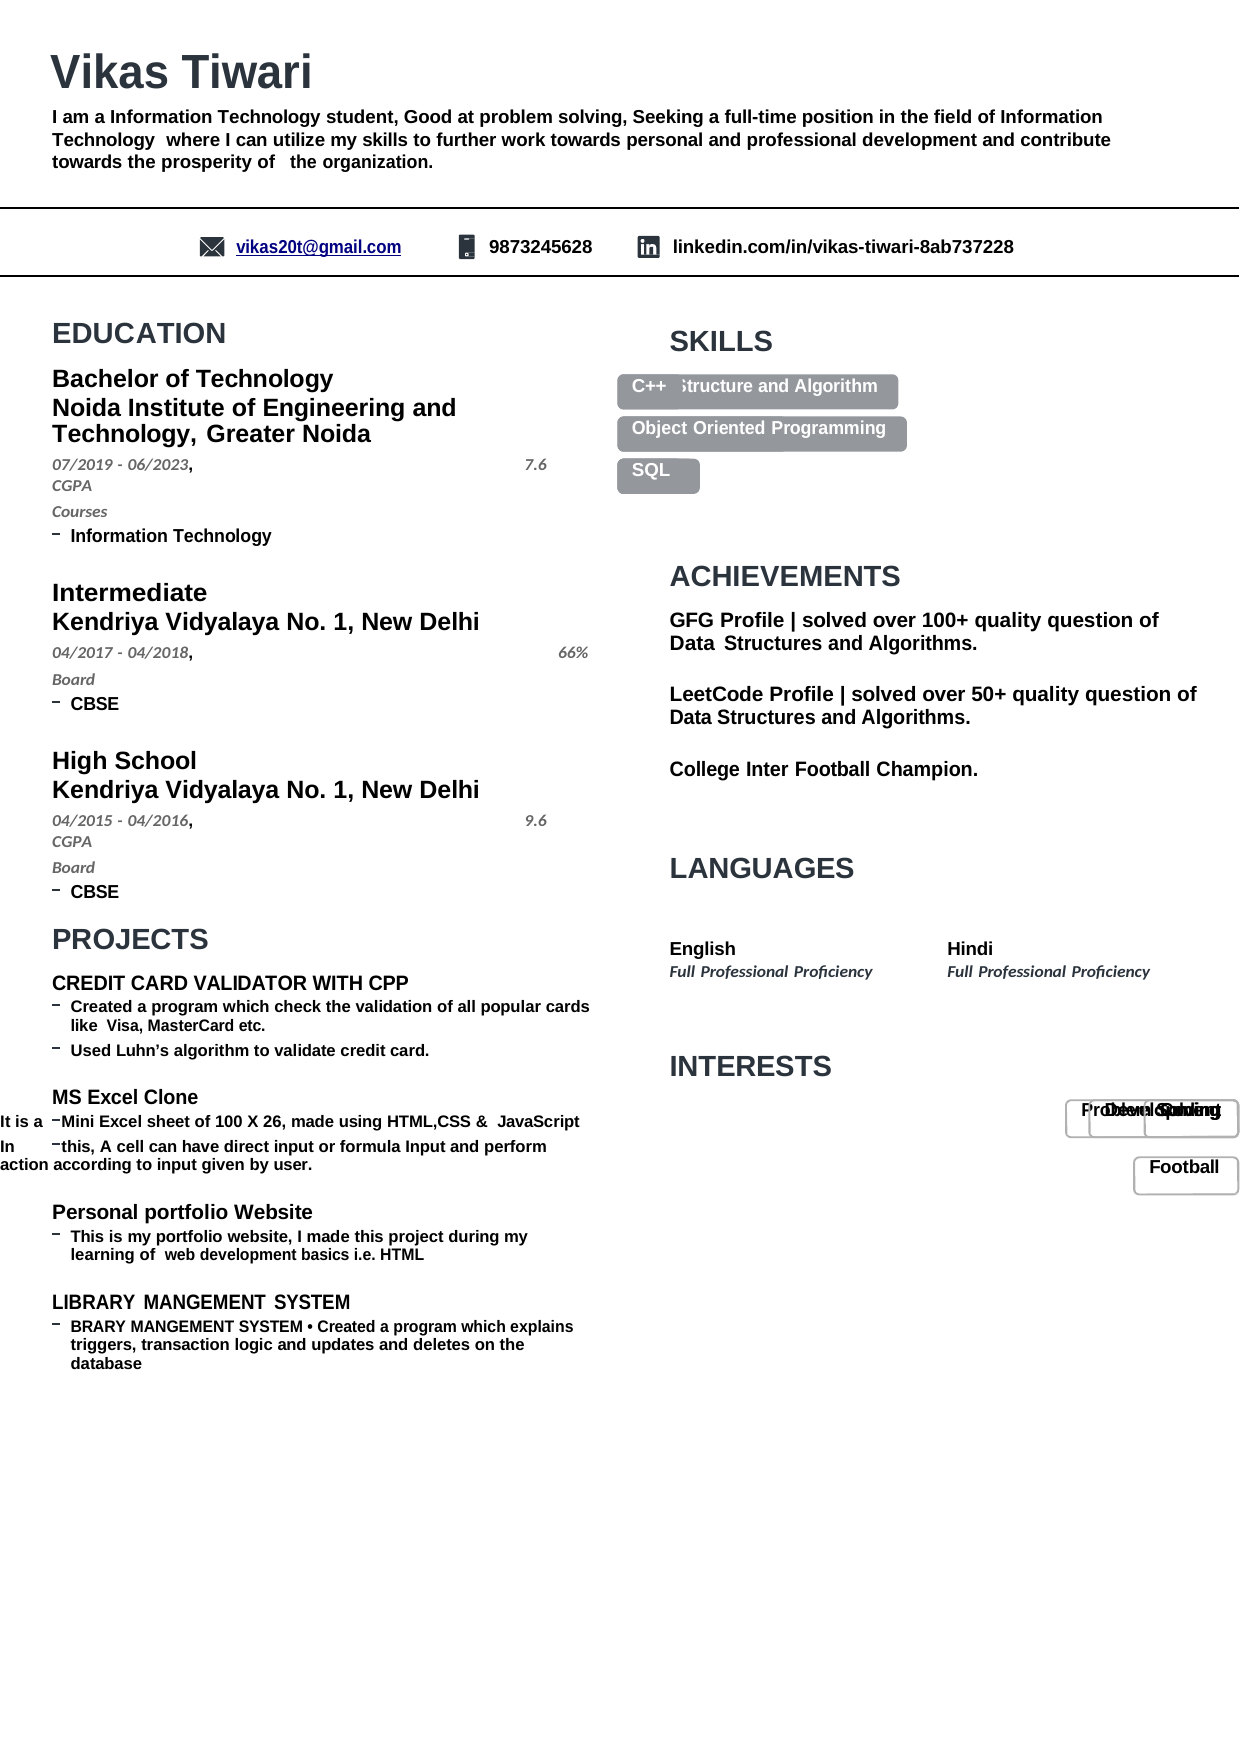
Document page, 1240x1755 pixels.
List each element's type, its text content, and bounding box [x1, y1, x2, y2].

text 07/2019 - 06/2023, 7.6 CGPA [52, 454, 591, 495]
text EDUCATION [52, 316, 591, 350]
text English [669, 937, 875, 959]
text High School [52, 747, 591, 776]
text Created a program which check the validation of all popular cards like Visa, MasterCard etc. [70, 998, 593, 1035]
text College Inter Football Champion. [669, 757, 1239, 781]
subtitle Personal portfolio Website [52, 1200, 593, 1224]
subtitle INTERESTS [669, 1048, 875, 1082]
text Board [52, 669, 591, 689]
text CBSE [70, 692, 591, 714]
text 04/2017 - 04/2018, 66% [52, 643, 591, 663]
subtitle MS Excel Clone [52, 1085, 593, 1109]
text In this, A cell can have direct input or formula Input and perform action according to input given by user. [0, 1137, 586, 1174]
text Full Professional Proﬁciency [947, 962, 1239, 982]
text Hindi [947, 937, 1239, 959]
text Noida Institute of Engineering and Technology, Greater Noida [52, 395, 589, 448]
text Full Professional Proﬁciency [669, 962, 875, 982]
text It is a Mini Excel sheet of 100 X 26, made using HTML,CSS & JavaScript [0, 1113, 586, 1131]
text LeetCode Proﬁle | solved over 50+ quality question of Data Structures and Algorithms. [669, 683, 1210, 729]
text This is my portfolio website, I made this project during my learning of web development basics i.e. HTML [70, 1227, 593, 1264]
text SKILLS [669, 324, 1239, 357]
text PROJECTS [52, 922, 593, 956]
text linkedin.com/in/vikas-tiwari-8ab737228 [660, 236, 1239, 258]
text Board [52, 857, 591, 878]
text ACHIEVEMENTS [669, 559, 1239, 593]
text Bachelor of Technology [52, 364, 591, 393]
subtitle LIBRARY MANGEMENT SYSTEM [52, 1290, 593, 1314]
text I am a Information Technology student, Good at problem solving, Seeking a full-time position in the ﬁeld of Information Technology where I can utilize my skills to further work towards personal and professional development and contribute towards the prosperity of the organization. [52, 106, 1169, 173]
text LANGUAGES [669, 851, 1239, 885]
text CREDIT CARD VALIDATOR WITH CPP [52, 971, 593, 994]
text CBSE [70, 881, 591, 902]
text Kendriya Vidyalaya No. 1, New Delhi [52, 608, 591, 636]
text Information Technology [70, 524, 591, 546]
text Courses [52, 501, 591, 522]
text Intermediate [52, 579, 591, 608]
text Vikas Tiwari [50, 43, 1239, 99]
text 04/2015 - 04/2016, 9.6 CGPA [52, 811, 591, 851]
text Kendriya Vidyalaya No. 1, New Delhi [52, 776, 591, 804]
text BRARY MANGEMENT SYSTEM • Created a program which explains triggers, transaction logic and updates and deletes on the database [70, 1317, 593, 1373]
text 9873245628 [475, 236, 637, 258]
text Used Luhn’s algorithm to validate credit card. [70, 1041, 593, 1060]
text vikas20t@gmail.com [236, 236, 458, 258]
text GFG Proﬁle | solved over 100+ quality question of Data Structures and Algorithms. [669, 609, 1210, 654]
